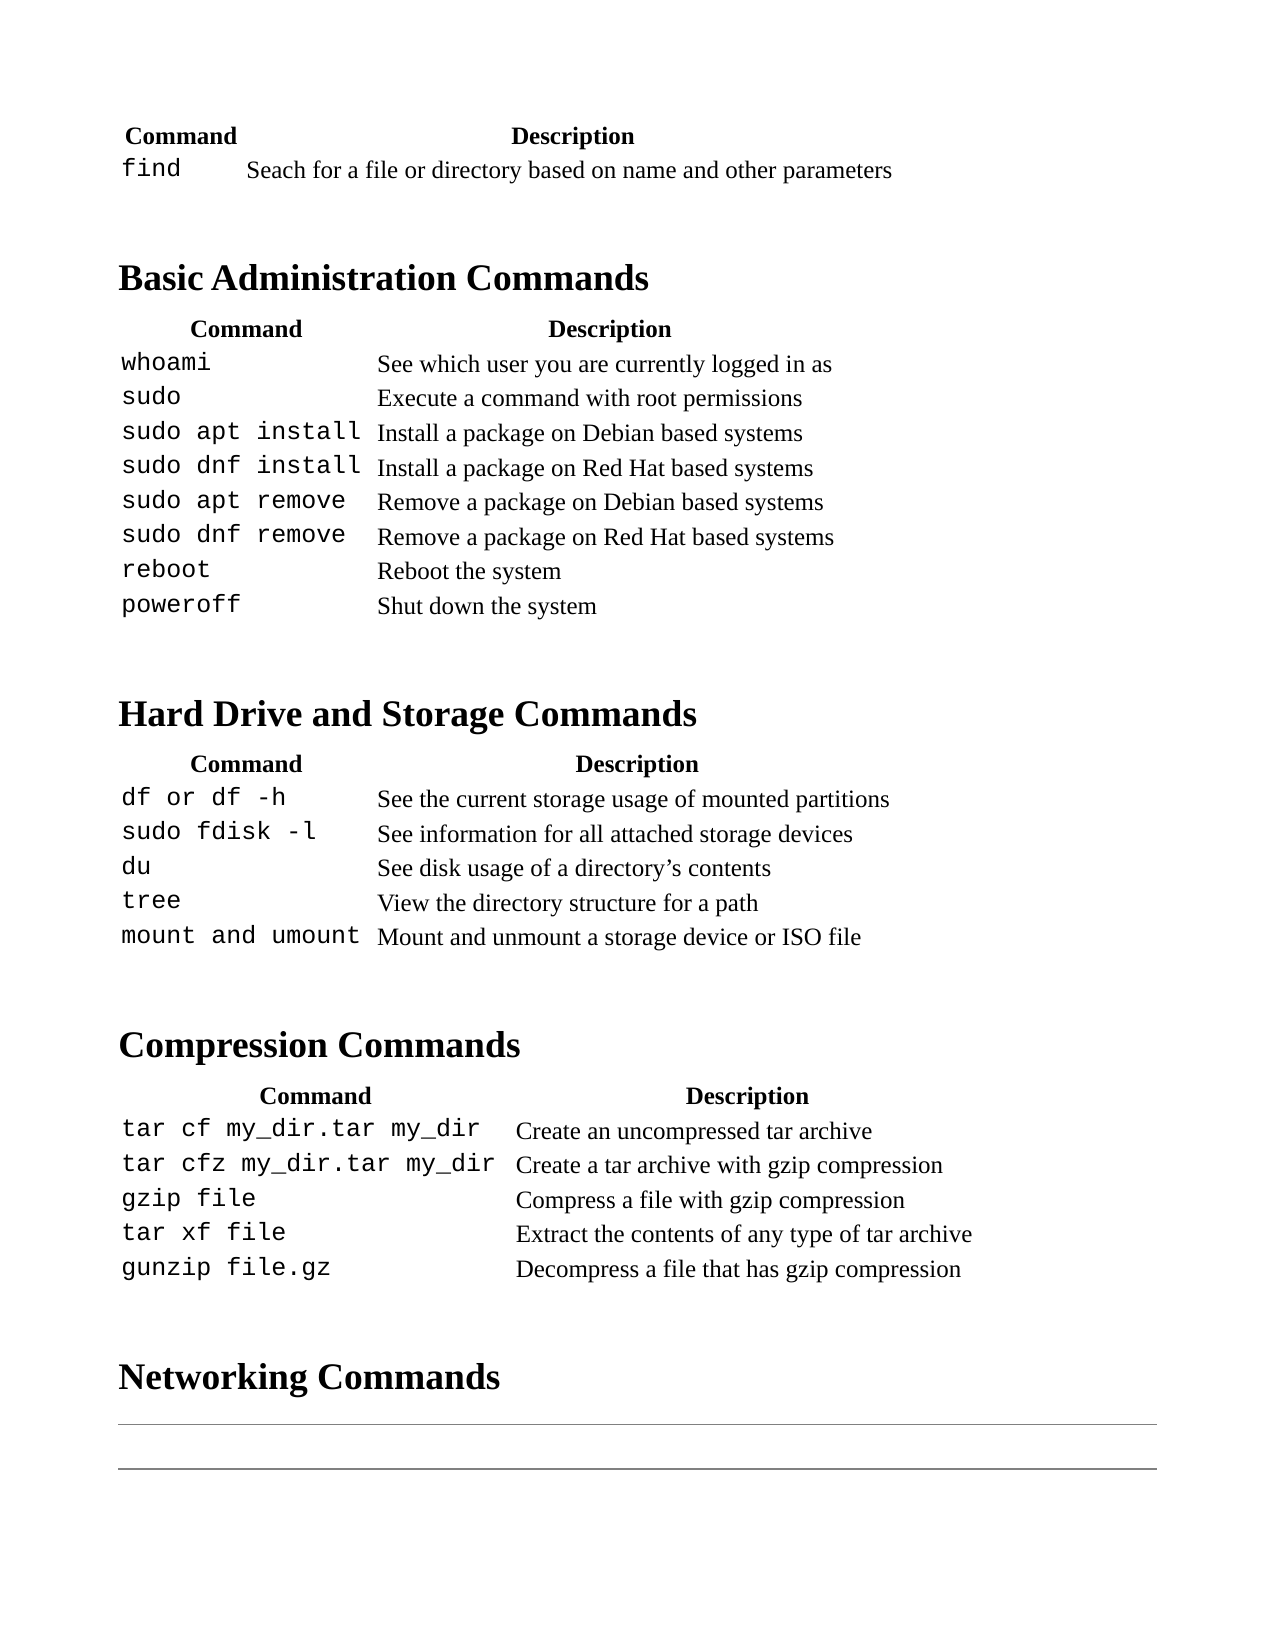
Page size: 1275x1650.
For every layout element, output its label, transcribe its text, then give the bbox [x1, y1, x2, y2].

table_cell View the directory structure for a path [374, 885, 901, 919]
table_header Command [118, 747, 374, 781]
table_cell mount and umount [118, 920, 374, 954]
table_cell Install a package on Debian based systems [374, 415, 846, 450]
table_cell See which user you are currently logged in as [374, 346, 846, 381]
table_cell Remove a package on Red Hat based systems [374, 519, 846, 553]
table_cell whoami [118, 346, 374, 381]
table_header Description [513, 1078, 982, 1113]
table_cell Decompress a file that has gzip compression [513, 1251, 982, 1286]
table_cell sudo dnf remove [118, 519, 374, 553]
table_cell sudo fdisk -l [118, 816, 374, 850]
table_cell du [118, 850, 374, 885]
table_cell Create a tar archive with gzip compression [513, 1148, 982, 1182]
table_cell Reboot the system [374, 554, 846, 588]
table_cell gzip file [118, 1182, 513, 1217]
table_cell Create an uncompressed tar archive [513, 1113, 982, 1147]
subtitle Basic Administration Commands [118, 256, 1157, 299]
table_cell sudo dnf install [118, 450, 374, 484]
table_header Description [374, 747, 901, 781]
table_header Description [243, 118, 902, 153]
table_cell See the current storage usage of mounted partitions [374, 781, 901, 816]
table_cell Extract the contents of any type of tar archive [513, 1217, 982, 1251]
table_cell tar cf my_dir.tar my_dir [118, 1113, 513, 1147]
table_cell df or df -h [118, 781, 374, 816]
table_cell Compress a file with gzip compression [513, 1182, 982, 1217]
subtitle Hard Drive and Storage Commands [118, 691, 1157, 734]
subtitle Networking Commands [118, 1354, 1157, 1397]
table_header Command [118, 1078, 513, 1113]
table_cell reboot [118, 554, 374, 588]
table_header Command [118, 118, 243, 153]
table_cell Execute a command with root permissions [374, 381, 846, 415]
table_cell sudo apt remove [118, 484, 374, 519]
table_cell See disk usage of a directory’s contents [374, 850, 901, 885]
table_cell Remove a package on Debian based systems [374, 484, 846, 519]
table_cell gunzip file.gz [118, 1251, 513, 1286]
table_cell tree [118, 885, 374, 919]
table_cell Seach for a file or directory based on name and other parameters [243, 153, 902, 187]
table_cell find [118, 153, 243, 187]
table_cell sudo apt install [118, 415, 374, 450]
table_header Command [118, 311, 374, 346]
table_cell Install a package on Red Hat based systems [374, 450, 846, 484]
table_header Description [374, 311, 846, 346]
table_cell sudo [118, 381, 374, 415]
subtitle Compression Commands [118, 1023, 1157, 1066]
table_cell See information for all attached storage devices [374, 816, 901, 850]
table_cell Mount and unmount a storage device or ISO file [374, 920, 901, 954]
table_cell poweroff [118, 588, 374, 623]
table_cell Shut down the system [374, 588, 846, 623]
table_cell tar cfz my_dir.tar my_dir [118, 1148, 513, 1182]
table_cell tar xf file [118, 1217, 513, 1251]
